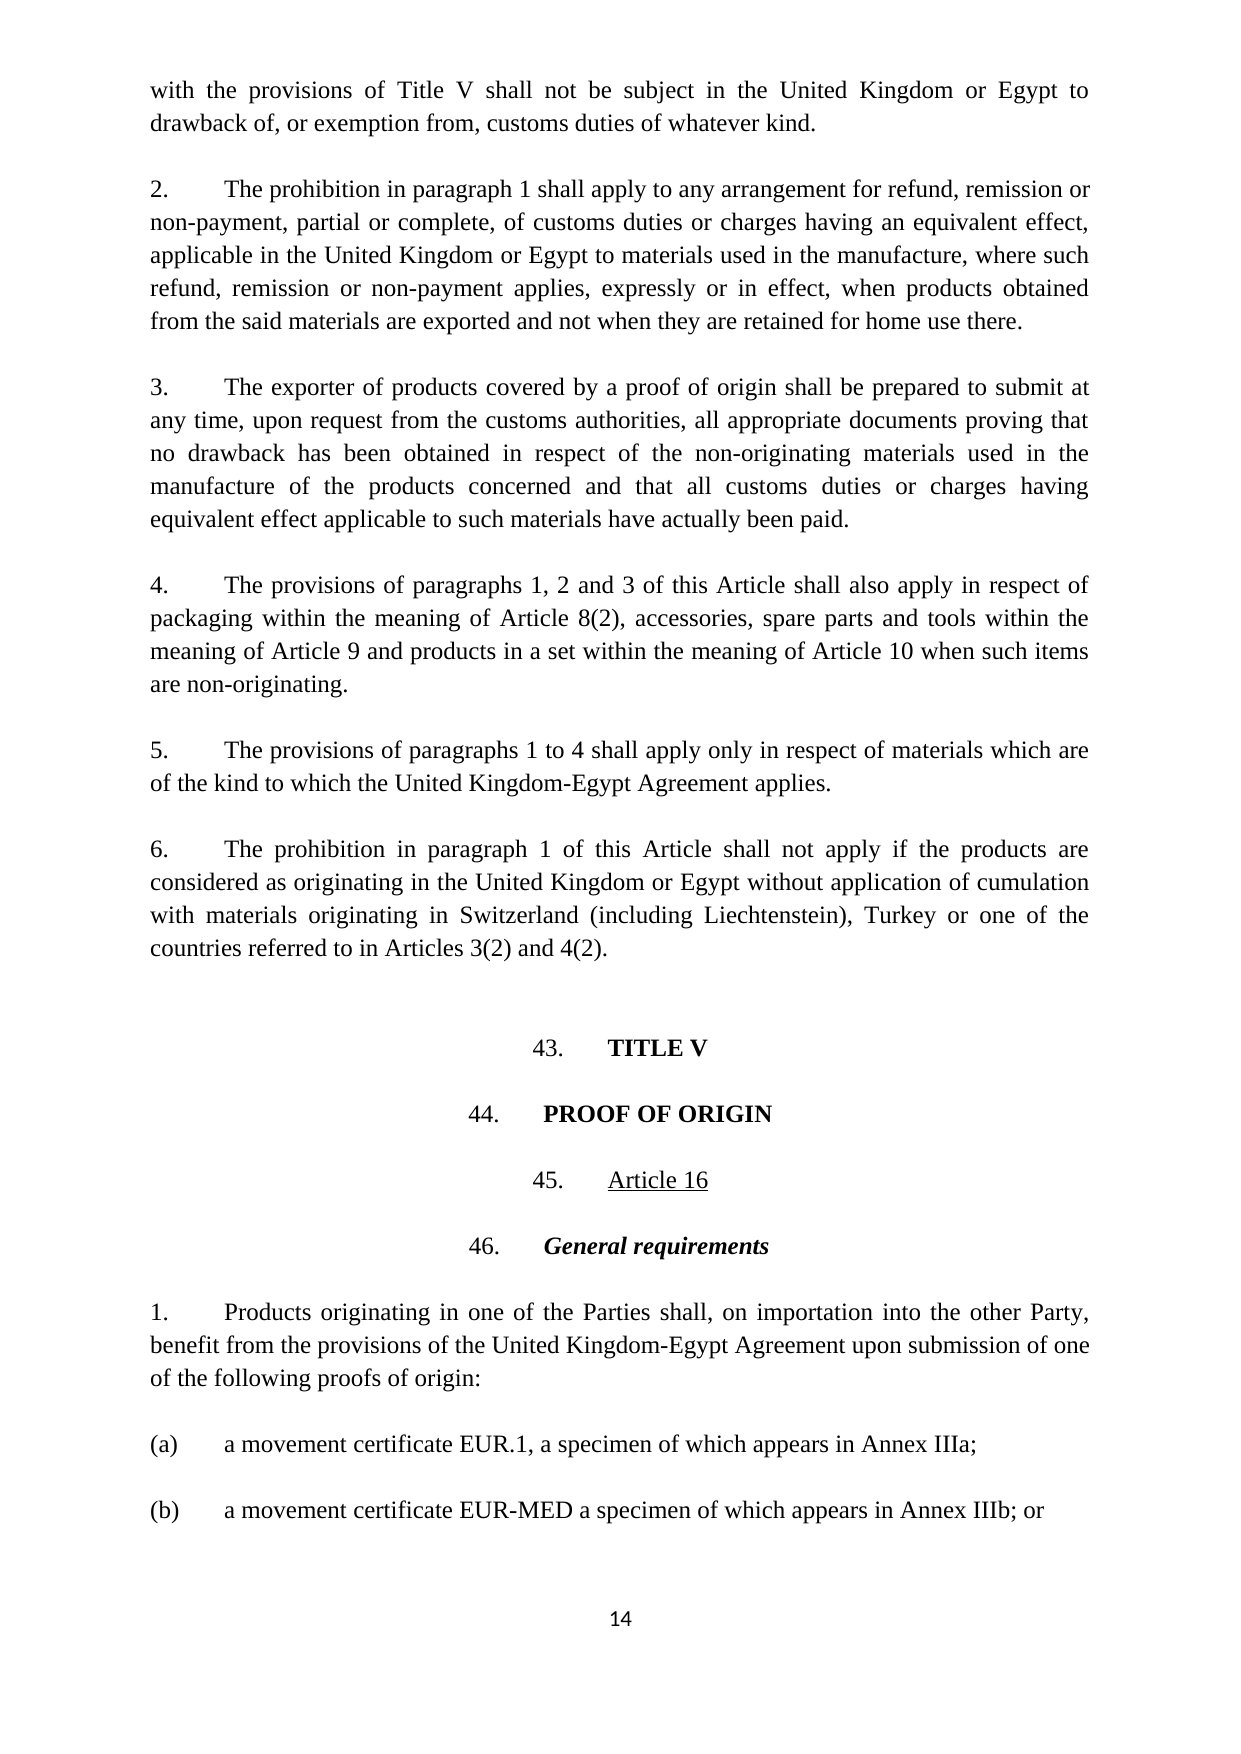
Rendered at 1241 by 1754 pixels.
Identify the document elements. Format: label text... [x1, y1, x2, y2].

subtitle Article 16 [150, 1165, 1090, 1193]
list The exporter of products covered by a proof of origin shall be prepared to submit at any time, upon request from the customs authorities, all appropriate documents proving that no drawback has been obtained in respect of the non-originating materials used in the manufacture of the products concerned and that all customs duties or charges having equivalent effect applicable to such materials have actually been paid. [150, 372, 1090, 533]
list The provisions of paragraphs 1, 2 and 3 of this Article shall also apply in respect of packaging within the meaning of Article 8(2), accessories, spare parts and tools within the meaning of Article 9 and products in a set within the meaning of Article 10 when such items are non-originating. [150, 570, 1090, 698]
subtitle PROOF OF ORIGIN [150, 1099, 1090, 1127]
list Products originating in one of the Parties shall, on importation into the other Party, benefit from the provisions of the United Kingdom-Egypt Agreement upon submission of one of the following proofs of origin: [150, 1297, 1090, 1392]
list The provisions of paragraphs 1 to 4 shall apply only in respect of materials which are of the kind to which the United Kingdom-Egypt Agreement applies. [150, 735, 1090, 797]
list a movement certificate EUR.1, a specimen of which appears in Annex IIIa; [150, 1429, 1090, 1458]
list with the provisions of Title V shall not be subject in the United Kingdom or Egypt to drawback of, or exemption from, customs duties of whatever kind. [150, 75, 1090, 137]
subtitle TITLE V [150, 1033, 1090, 1061]
text 6. The prohibition in paragraph 1 of this Article shall not apply if the products are considered as originating in the United Kingdom or Egypt without application of cumulation with materials originating in Switzerland (including Liechtenstein), Turkey or one of the countries referred to in Articles 3(2) and 4(2). [150, 834, 1090, 962]
list The prohibition in paragraph 1 shall apply to any arrangement for refund, remission or non-payment, partial or complete, of customs duties or charges having an equivalent effect, applicable in the United Kingdom or Egypt to materials used in the manufacture, where such refund, remission or non-payment applies, expressly or in effect, when products obtained from the said materials are exported and not when they are retained for home use there. [150, 174, 1090, 335]
subtitle General requirements [150, 1231, 1090, 1259]
list a movement certificate EUR-MED a specimen of which appears in Annex IIIb; or [150, 1495, 1090, 1524]
